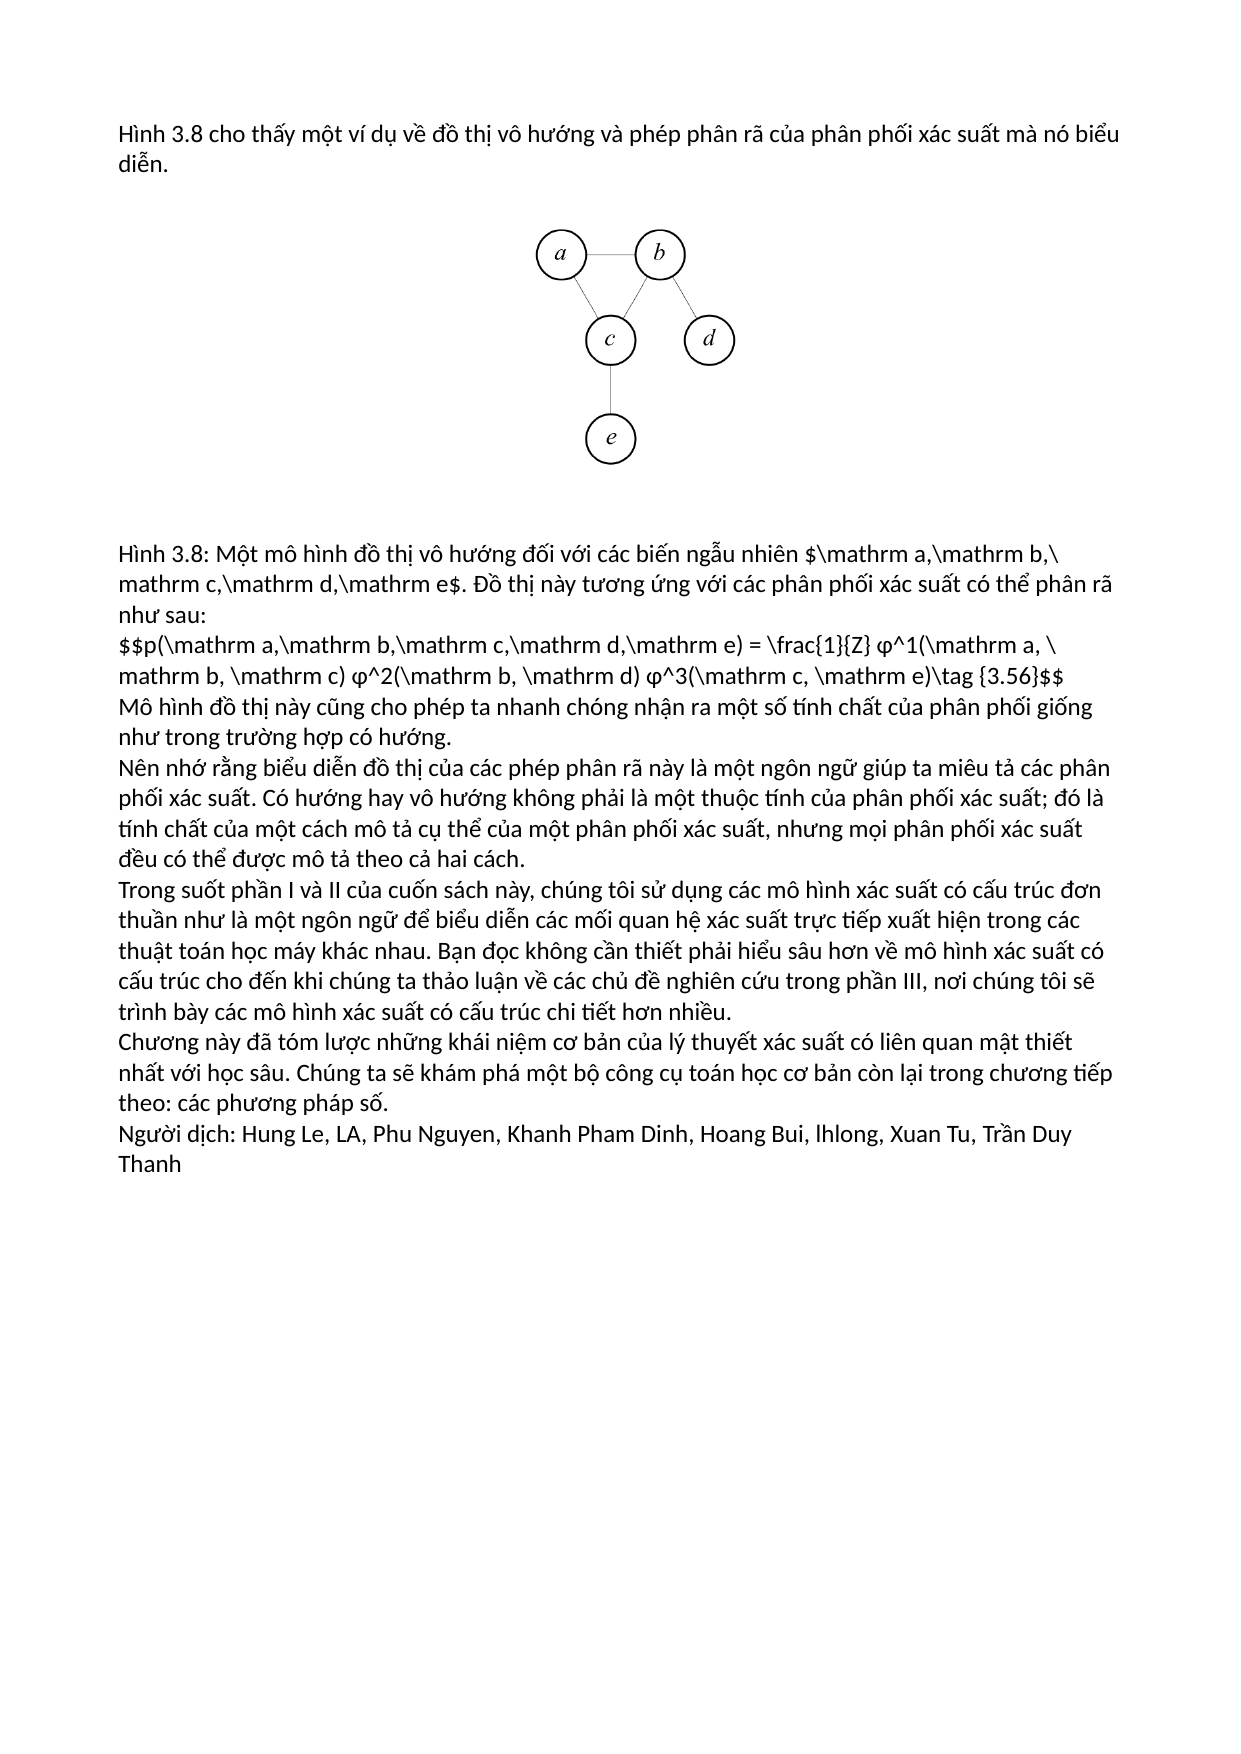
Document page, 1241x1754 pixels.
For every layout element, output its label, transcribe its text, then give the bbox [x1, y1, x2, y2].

text Nên nhớ rằng biểu diễn đồ thị của các phép phân rã này là một ngôn ngữ giúp ta miêu tả các phân phối xác suất. Có hướng hay vô hướng không phải là một thuộc tính của phân phối xác suất; đó là tính chất của một cách mô tả cụ thể của một phân phối xác suất, nhưng mọi phân phối xác suất đều có thể được mô tả theo cả hai cách. [118, 752, 1122, 874]
picture [127, 179, 1113, 508]
text Hình 3.8 cho thấy một ví dụ về đồ thị vô hướng và phép phân rã của phân phối xác suất mà nó biểu diễn. [118, 118, 1122, 179]
text $$p(\mathrm a,\mathrm b,\mathrm c,\mathrm d,\mathrm e) = \frac{1}{Z} φ^1(\mathrm a, \mathrm b, \mathrm c) φ^2(\mathrm b, \mathrm d) φ^3(\mathrm c, \mathrm e)\tag {3.56}$$ [118, 629, 1122, 691]
text Người dịch: Hung Le, LA, Phu Nguyen, Khanh Pham Dinh, Hoang Bui, lhlong, Xuan Tu, Trần Duy Thanh [118, 1118, 1122, 1179]
text Mô hình đồ thị này cũng cho phép ta nhanh chóng nhận ra một số tính chất của phân phối giống như trong trường hợp có hướng. [118, 691, 1122, 752]
text Hình 3.8: Một mô hình đồ thị vô hướng đối với các biến ngẫu nhiên $\mathrm a,\mathrm b,\mathrm c,\mathrm d,\mathrm e$. Đồ thị này tương ứng với các phân phối xác suất có thể phân rã như sau: [118, 538, 1122, 629]
text Chương này đã tóm lược những khái niệm cơ bản của lý thuyết xác suất có liên quan mật thiết nhất với học sâu. Chúng ta sẽ khám phá một bộ công cụ toán học cơ bản còn lại trong chương tiếp theo: các phương pháp số. [118, 1026, 1122, 1118]
text Trong suốt phần I và II của cuốn sách này, chúng tôi sử dụng các mô hình xác suất có cấu trúc đơn thuần như là một ngôn ngữ để biểu diễn các mối quan hệ xác suất trực tiếp xuất hiện trong các thuật toán học máy khác nhau. Bạn đọc không cần thiết phải hiểu sâu hơn về mô hình xác suất có cấu trúc cho đến khi chúng ta thảo luận về các chủ đề nghiên cứu trong phần III, nơi chúng tôi sẽ trình bày các mô hình xác suất có cấu trúc chi tiết hơn nhiều. [118, 874, 1122, 1026]
